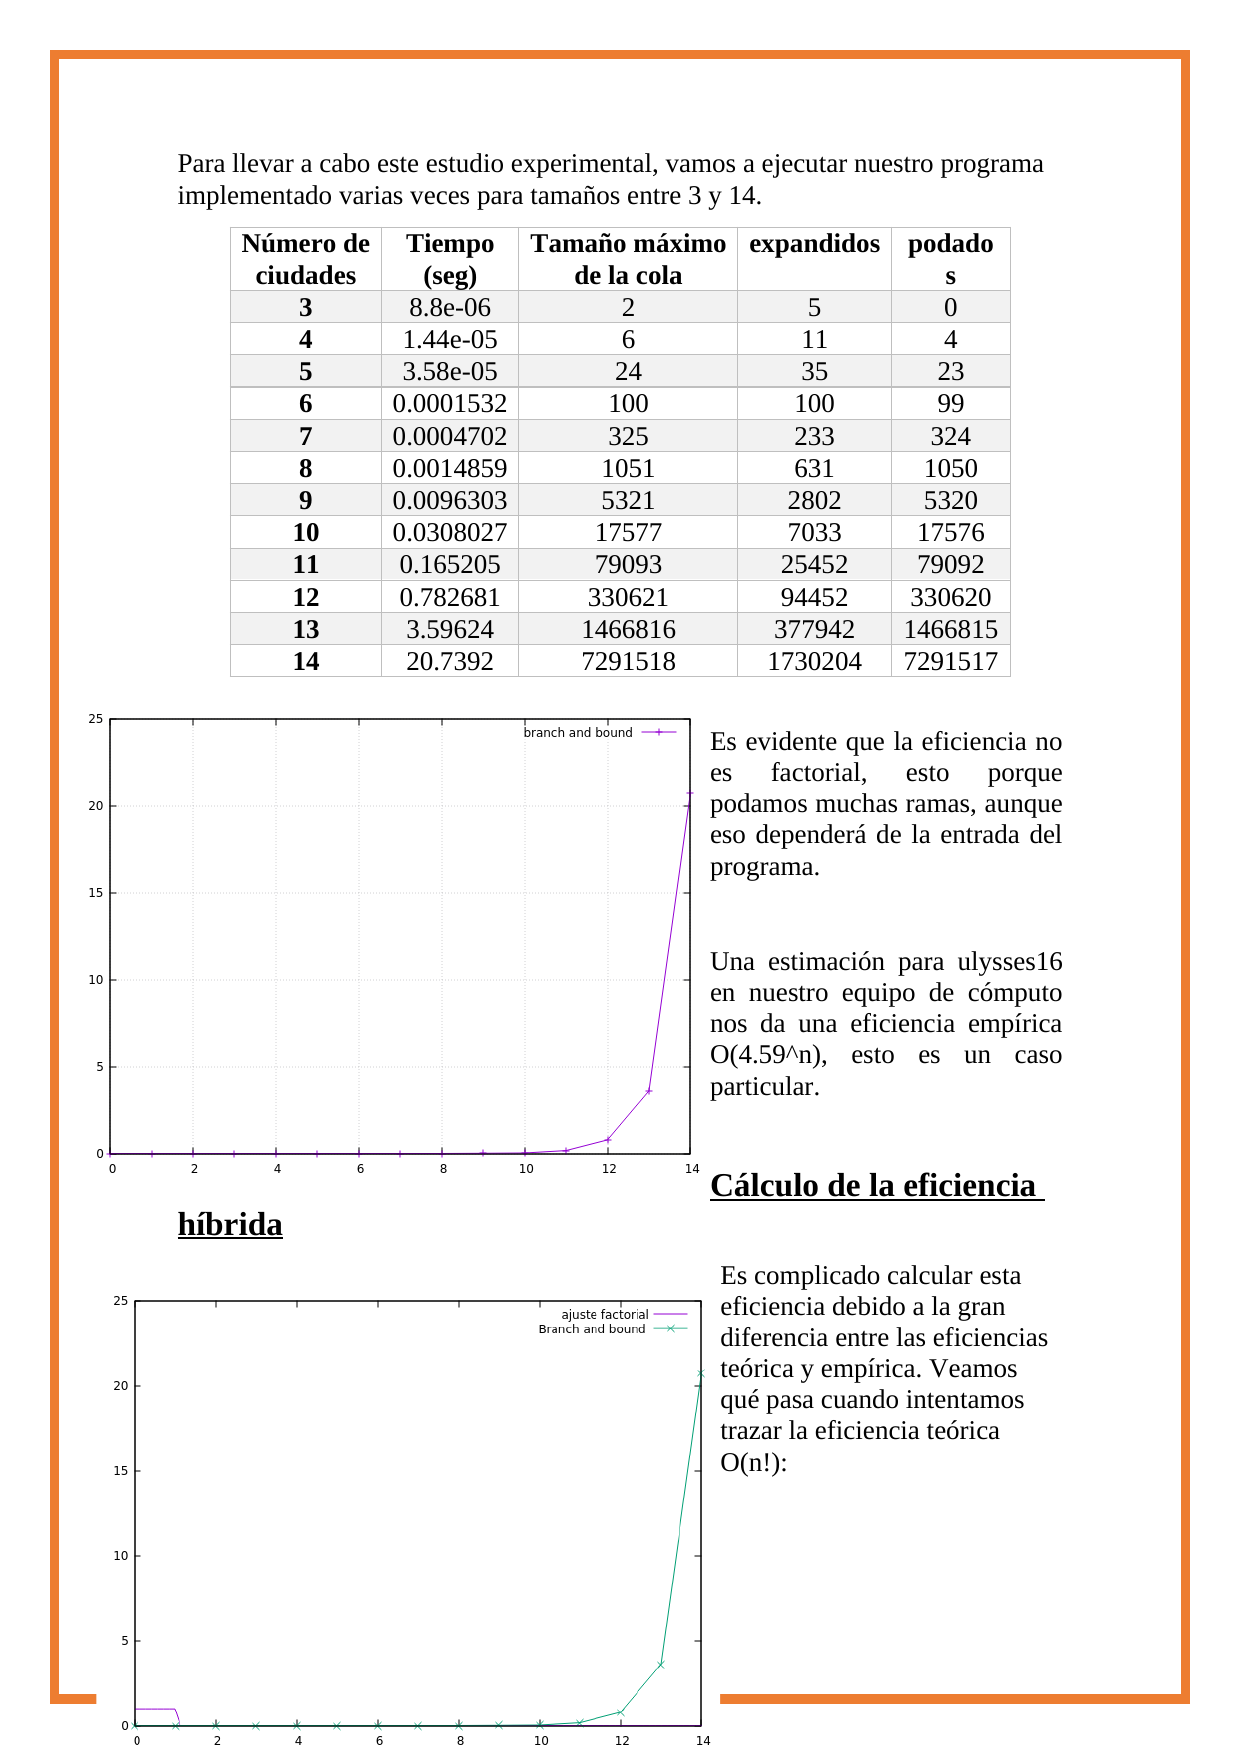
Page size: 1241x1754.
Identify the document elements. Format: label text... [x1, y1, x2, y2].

table_cell 100 [738, 388, 891, 419]
table_cell 1466815 [892, 613, 1010, 644]
table_cell 99 [892, 388, 1010, 419]
table_cell 8 [231, 452, 381, 483]
text Cálculo de la eficiencia híbrida [177, 1165, 1063, 1242]
text Es complicado calcular esta eficiencia debido a la gran diferencia entre las eficiencias teórica y empírica. Veamos qué pasa cuando intentamos trazar la eficiencia teórica O(n!): [177, 1259, 1063, 1477]
table_header Tiempo (seg) [382, 228, 518, 290]
table_cell 13 [231, 613, 381, 644]
table_cell 0.782681 [382, 581, 518, 612]
table_cell 6 [519, 323, 737, 354]
table_cell 7 [231, 420, 381, 451]
table_cell 9 [231, 484, 381, 515]
table_cell 11 [231, 549, 381, 579]
table_cell 330621 [519, 581, 737, 612]
table_cell 7291517 [892, 645, 1010, 676]
table_cell 24 [519, 355, 737, 386]
table_cell 17577 [519, 516, 737, 547]
table_cell 14 [231, 645, 381, 676]
table_cell 3 [231, 291, 381, 322]
table_cell 0.0001532 [382, 388, 518, 419]
table_cell 12 [231, 581, 381, 612]
table_cell 1051 [519, 452, 737, 483]
table_cell 35 [738, 355, 891, 386]
table_cell 79093 [519, 549, 737, 579]
table_cell 1050 [892, 452, 1010, 483]
table_cell 4 [892, 323, 1010, 354]
table_cell 3.59624 [382, 613, 518, 644]
table_cell 2802 [738, 484, 891, 515]
picture [96, 1286, 720, 1754]
table_cell 324 [892, 420, 1010, 451]
table_cell 0.0096303 [382, 484, 518, 515]
table_cell 1730204 [738, 645, 891, 676]
text Una estimación para ulysses16 en nuestro equipo de cómputo nos da una eficiencia empírica O(4.59^n), esto es un caso particular. [710, 945, 1063, 1101]
table_cell 5 [738, 291, 891, 322]
table_cell 100 [519, 388, 737, 419]
text Para llevar a cabo este estudio experimental, vamos a ejecutar nuestro programa implementado varias veces para tamaños entre 3 y 14. [177, 148, 1063, 210]
table_cell 0.0308027 [382, 516, 518, 547]
table_header Tamaño máximo de la cola [519, 228, 737, 290]
table_cell 8.8e-06 [382, 291, 518, 322]
text Es evidente que la eficiencia no es factorial, esto porque podamos muchas ramas, aunque eso dependerá de la entrada del programa. [710, 725, 1063, 881]
table_cell 1466816 [519, 613, 737, 644]
table_cell 0.0004702 [382, 420, 518, 451]
table_cell 1.44e-05 [382, 323, 518, 354]
table_cell 11 [738, 323, 891, 354]
table_cell 2 [519, 291, 737, 322]
table_cell 23 [892, 355, 1010, 386]
table_cell 233 [738, 420, 891, 451]
table_cell 5321 [519, 484, 737, 515]
table_cell 0.0014859 [382, 452, 518, 483]
table_cell 25452 [738, 549, 891, 579]
picture [71, 703, 710, 1183]
table_cell 330620 [892, 581, 1010, 612]
table_cell 631 [738, 452, 891, 483]
table_cell 94452 [738, 581, 891, 612]
table_cell 5320 [892, 484, 1010, 515]
table_cell 10 [231, 516, 381, 547]
table_cell 0.165205 [382, 549, 518, 579]
table_cell 377942 [738, 613, 891, 644]
table_cell 20.7392 [382, 645, 518, 676]
table_cell 7291518 [519, 645, 737, 676]
table_cell 3.58e-05 [382, 355, 518, 386]
table_cell 79092 [892, 549, 1010, 579]
table_header podados [892, 228, 1010, 290]
table_cell 7033 [738, 516, 891, 547]
table_header expandidos [738, 228, 891, 290]
table_cell 17576 [892, 516, 1010, 547]
table_cell 0 [892, 291, 1010, 322]
table_cell 5 [231, 355, 381, 386]
table_cell 4 [231, 323, 381, 354]
table_header Número de ciudades [231, 228, 381, 290]
table_cell 325 [519, 420, 737, 451]
table_cell 6 [231, 388, 381, 419]
